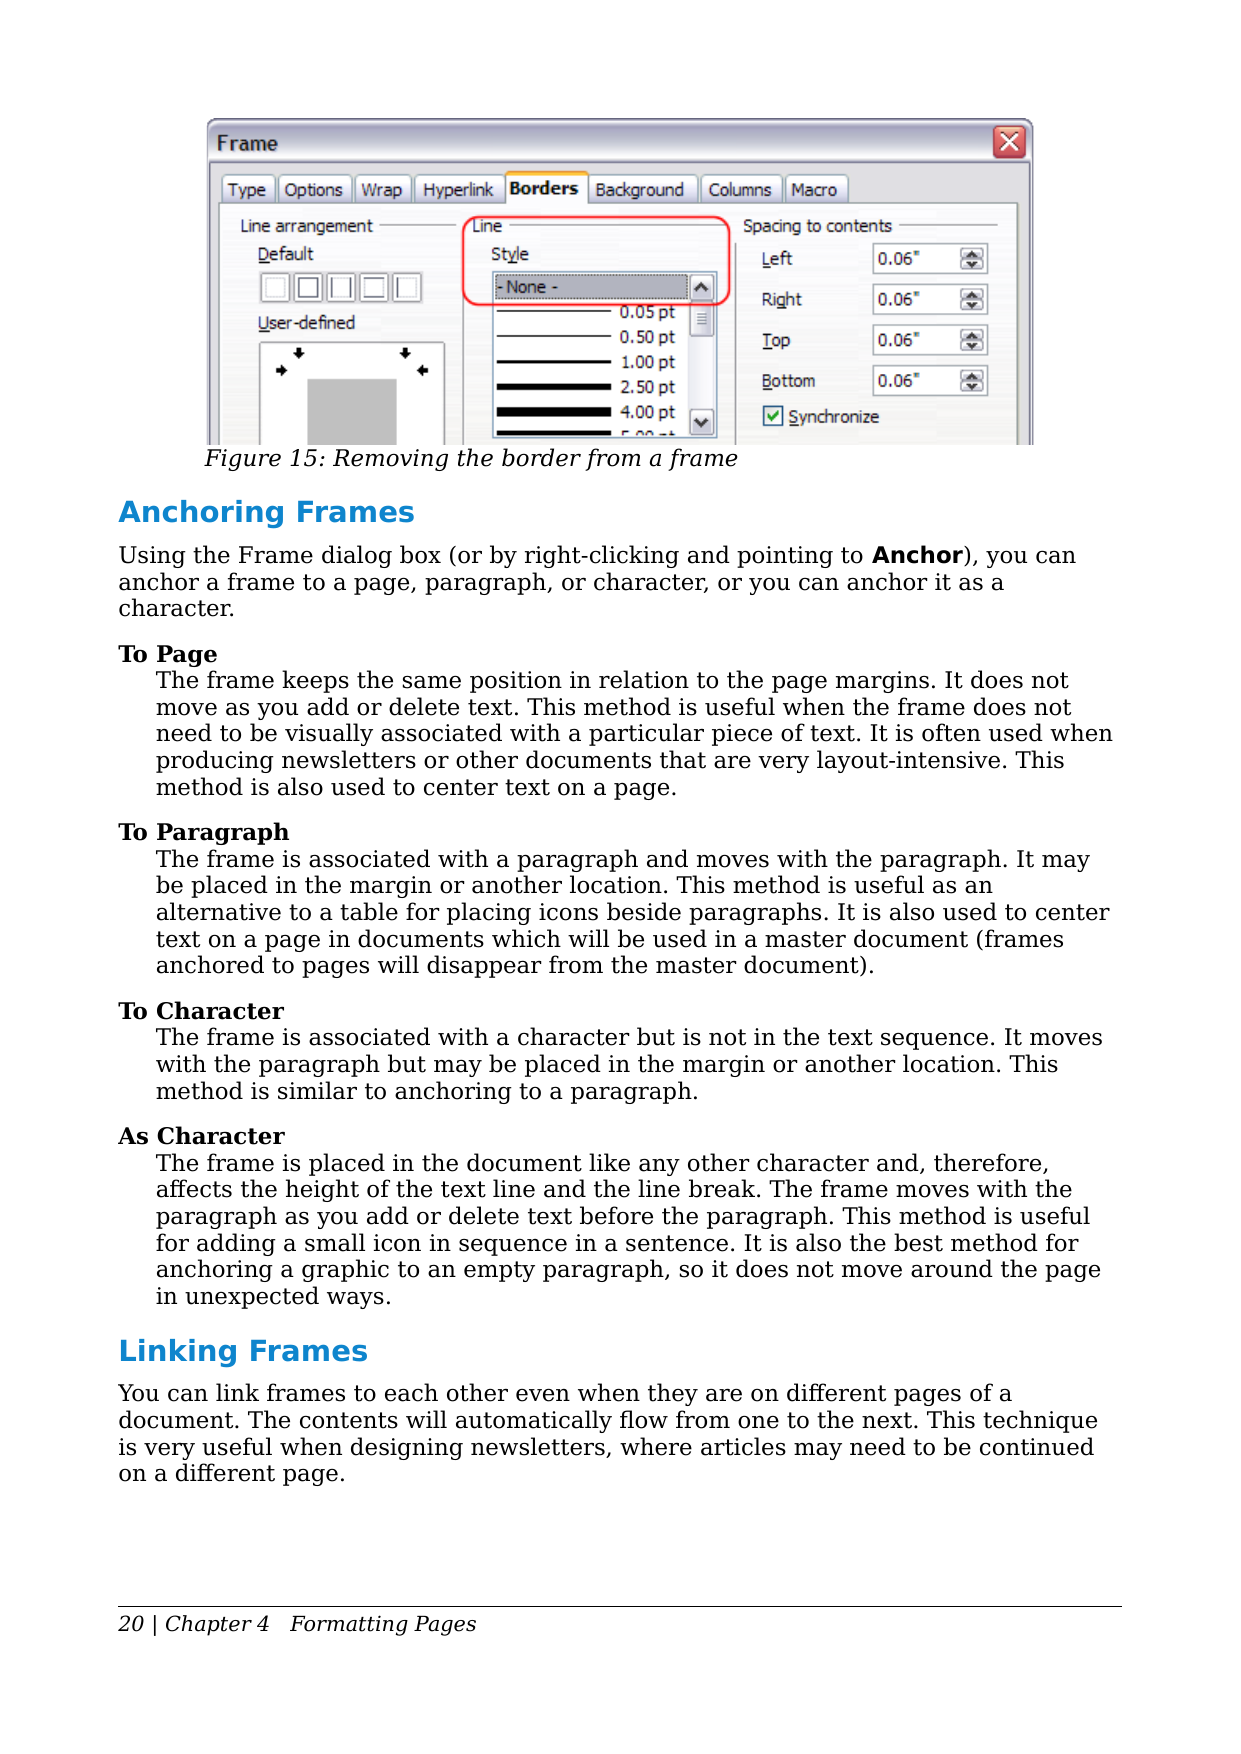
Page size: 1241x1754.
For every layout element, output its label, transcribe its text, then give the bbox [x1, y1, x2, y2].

text The frame is placed in the document like any other character and, therefore, affects the height of the text line and the line break. The frame moves with the paragraph as you add or delete text before the paragraph. This method is useful for adding a small icon in sequence in a sentence. It is also the best method for anchoring a graphic to an empty paragraph, so it does not move around the page in unexpected ways. [156, 1150, 1122, 1310]
text To Page [118, 640, 1122, 667]
text The frame keeps the same position in relation to the page margins. It does not move as you add or delete text. This method is useful when the frame does not need to be visually associated with a particular piece of text. It is often used when producing newsletters or other documents that are very layout-intensive. This method is also used to center text on a page. [156, 667, 1122, 801]
text To Paragraph [118, 819, 1122, 846]
text The frame is associated with a character but is not in the text sequence. It moves with the paragraph but may be placed in the margin or another location. This method is similar to anchoring to a paragraph. [156, 1024, 1122, 1104]
text You can link frames to each other even when they are on different pages of a document. The contents will automatically flow from one to the next. This technique is very useful when designing newsletters, where articles may need to be continued on a different page. [118, 1381, 1122, 1487]
text To Character [118, 998, 1122, 1024]
subtitle Anchoring Frames [118, 496, 1122, 529]
picture [206, 118, 1034, 445]
text As Character [118, 1123, 1122, 1150]
text Using the Frame dialog box (or by right-clicking and pointing to Anchor), you can anchor a frame to a page, paragraph, or character, or you can anchor it as a character. [118, 542, 1122, 622]
subtitle Linking Frames [118, 1334, 1122, 1368]
text Figure 15: Removing the border from a frame [204, 118, 1036, 471]
text The frame is associated with a paragraph and moves with the paragraph. It may be placed in the margin or another location. This method is useful as an alternative to a table for placing icons beside paragraphs. It is also used to center text on a page in documents which will be used in a master document (frames anchored to pages will disappear from the master document). [156, 846, 1122, 979]
